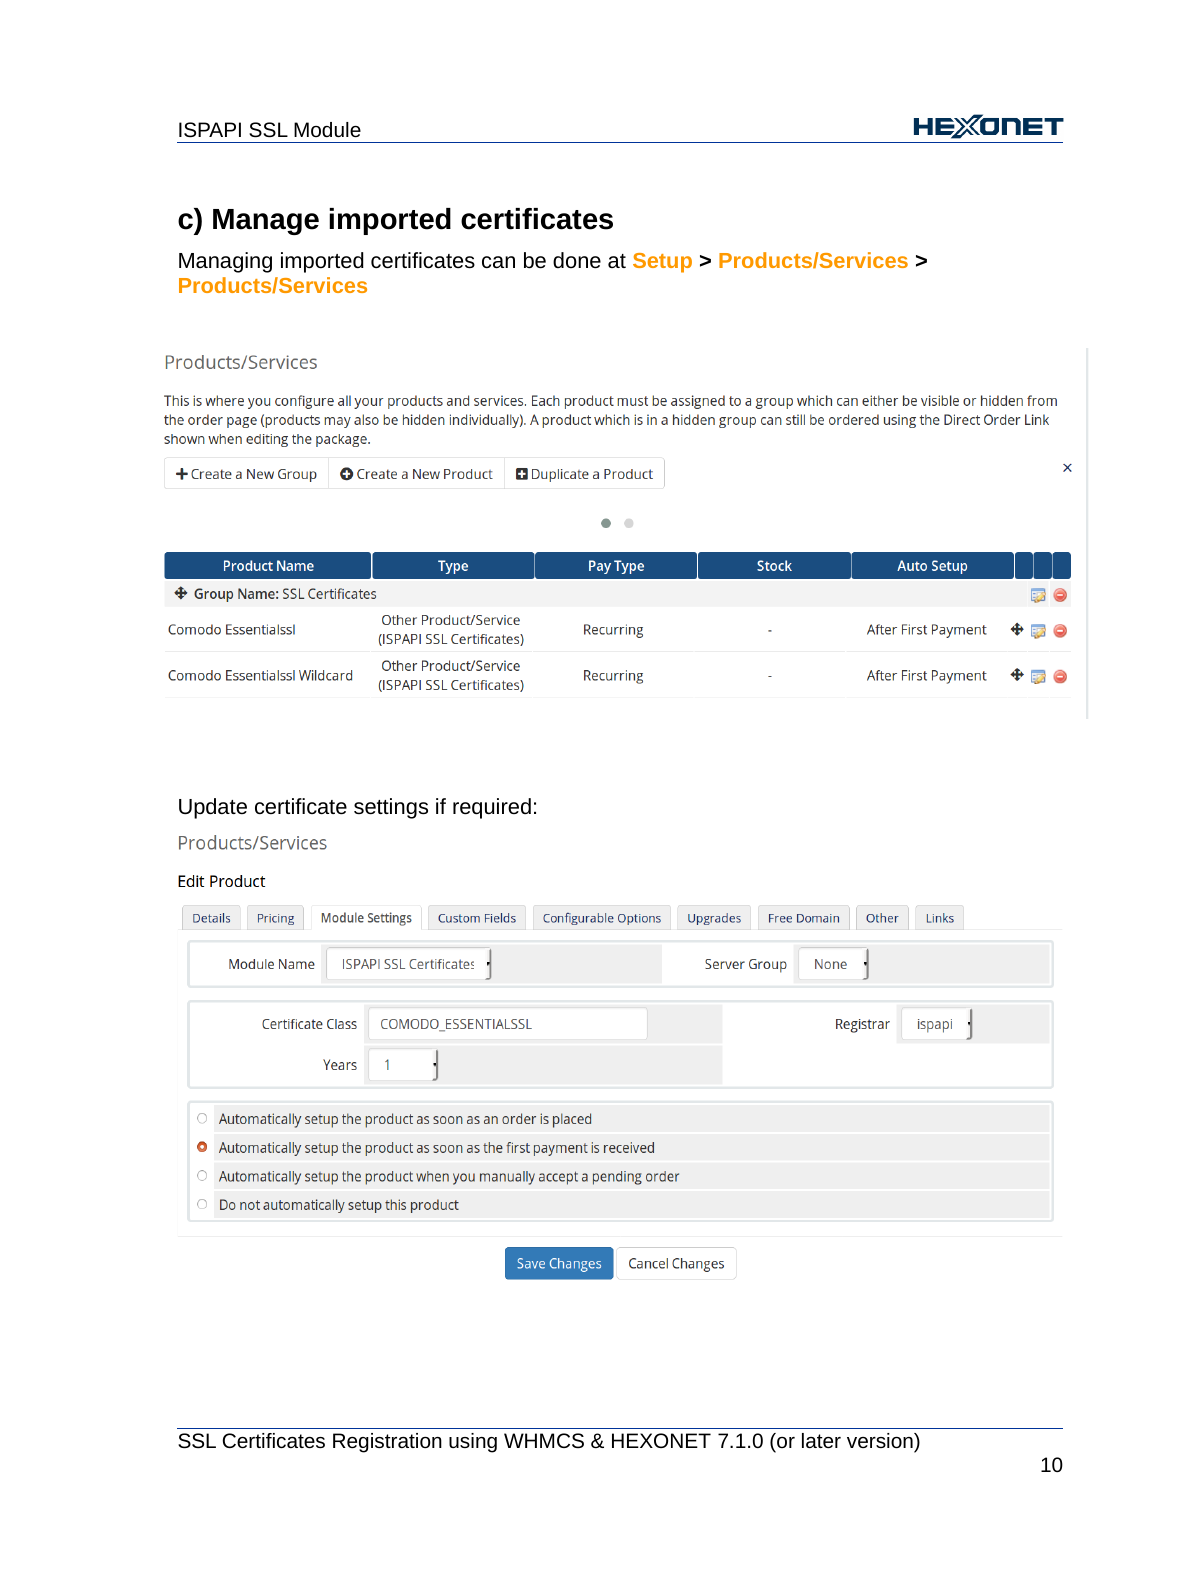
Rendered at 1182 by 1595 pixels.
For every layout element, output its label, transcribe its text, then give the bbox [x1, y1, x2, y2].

picture [912, 113, 1065, 140]
picture [151, 348, 1089, 719]
text Managing imported certificates can be done at Setup > Products/Services > Products/Services [177, 248, 1063, 298]
text Update certificate settings if required: [177, 793, 1063, 819]
picture [177, 831, 1063, 1289]
subtitle Manage imported certificates [177, 202, 1063, 236]
